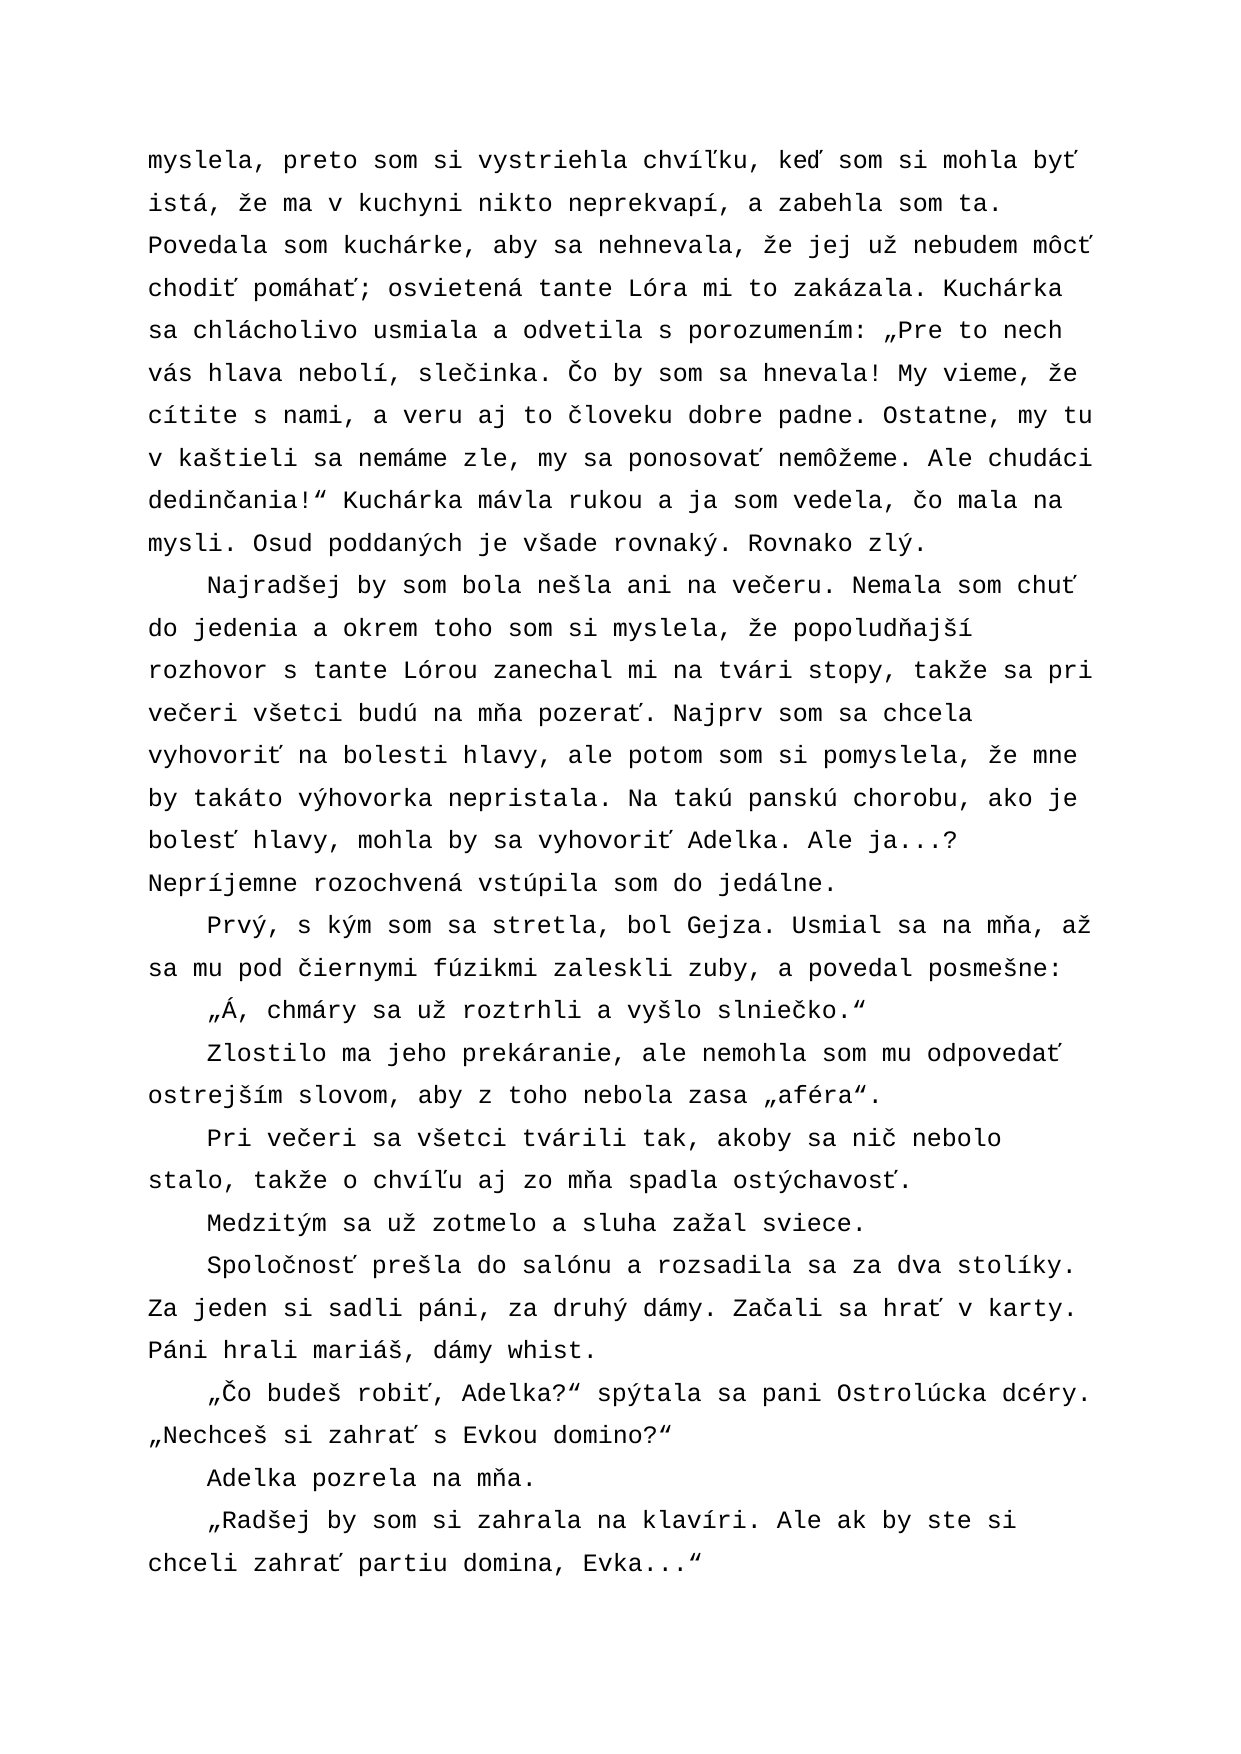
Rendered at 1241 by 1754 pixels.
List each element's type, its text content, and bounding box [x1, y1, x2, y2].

text Najradšej by som bola nešla ani na večeru. Nemala som chuť do jedenia a okrem toho som si myslela, že popoludňajší rozhovor s tante Lórou zanechal mi na tvári stopy, takže sa pri večeri všetci budú na mňa pozerať. Najprv som sa chcela vyhovoriť na bolesti hlavy, ale potom som si pomyslela, že mne by takáto výhovorka nepristala. Na takú panskú chorobu, ako je bolesť hlavy, mohla by sa vyhovoriť Adelka. Ale ja...? Nepríjemne rozochvená vstúpila som do jedálne. [148, 573, 1093, 898]
text myslela, preto som si vystriehla chvíľku, keď som si mohla byť istá, že ma v kuchyni nikto neprekvapí, a zabehla som ta. Povedala som kuchárke, aby sa nehnevala, že jej už nebudem môcť chodiť pomáhať; osvietená tante Lóra mi to zakázala. Kuchárka sa chlácholivo usmiala a odvetila s porozumením: „Pre to nech vás hlava nebolí, slečinka. Čo by som sa hnevala! My vieme, že cítite s nami, a veru aj to človeku dobre padne. Ostatne, my tu v kaštieli sa nemáme zle, my sa ponosovať nemôžeme. Ale chudáci dedinčania!“ Kuchárka mávla rukou a ja som vedela, čo mala na mysli. Osud poddaných je všade rovnaký. Rovnako zlý. [148, 148, 1093, 558]
text Medzitým sa už zotmelo a sluha zažal sviece. [148, 1210, 1093, 1238]
text Pri večeri sa všetci tvárili tak, akoby sa nič nebolo stalo, takže o chvíľu aj zo mňa spadla ostýchavosť. [148, 1125, 1093, 1196]
text Adelka pozrela na mňa. [148, 1465, 1093, 1493]
text Prvý, s kým som sa stretla, bol Gejza. Usmial sa na mňa, až sa mu pod čiernymi fúzikmi zaleskli zuby, a povedal posmešne: [148, 913, 1093, 983]
text „Čo budeš robiť, Adelka?“ spýtala sa pani Ostrolúcka dcéry. „Nechceš si zahrať s Evkou domino?“ [148, 1380, 1093, 1451]
text Spoločnosť prešla do salónu a rozsadila sa za dva stolíky. Za jeden si sadli páni, za druhý dámy. Začali sa hrať v karty. Páni hrali mariáš, dámy whist. [148, 1253, 1093, 1366]
text „Radšej by som si zahrala na klavíri. Ale ak by ste si chceli zahrať partiu domina, Evka...“ [148, 1508, 1093, 1578]
text „Á, chmáry sa už roztrhli a vyšlo slniečko.“ [148, 998, 1093, 1026]
text Zlostilo ma jeho prekáranie, ale nemohla som mu odpovedať ostrejším slovom, aby z toho nebola zasa „aféra“. [148, 1040, 1093, 1111]
